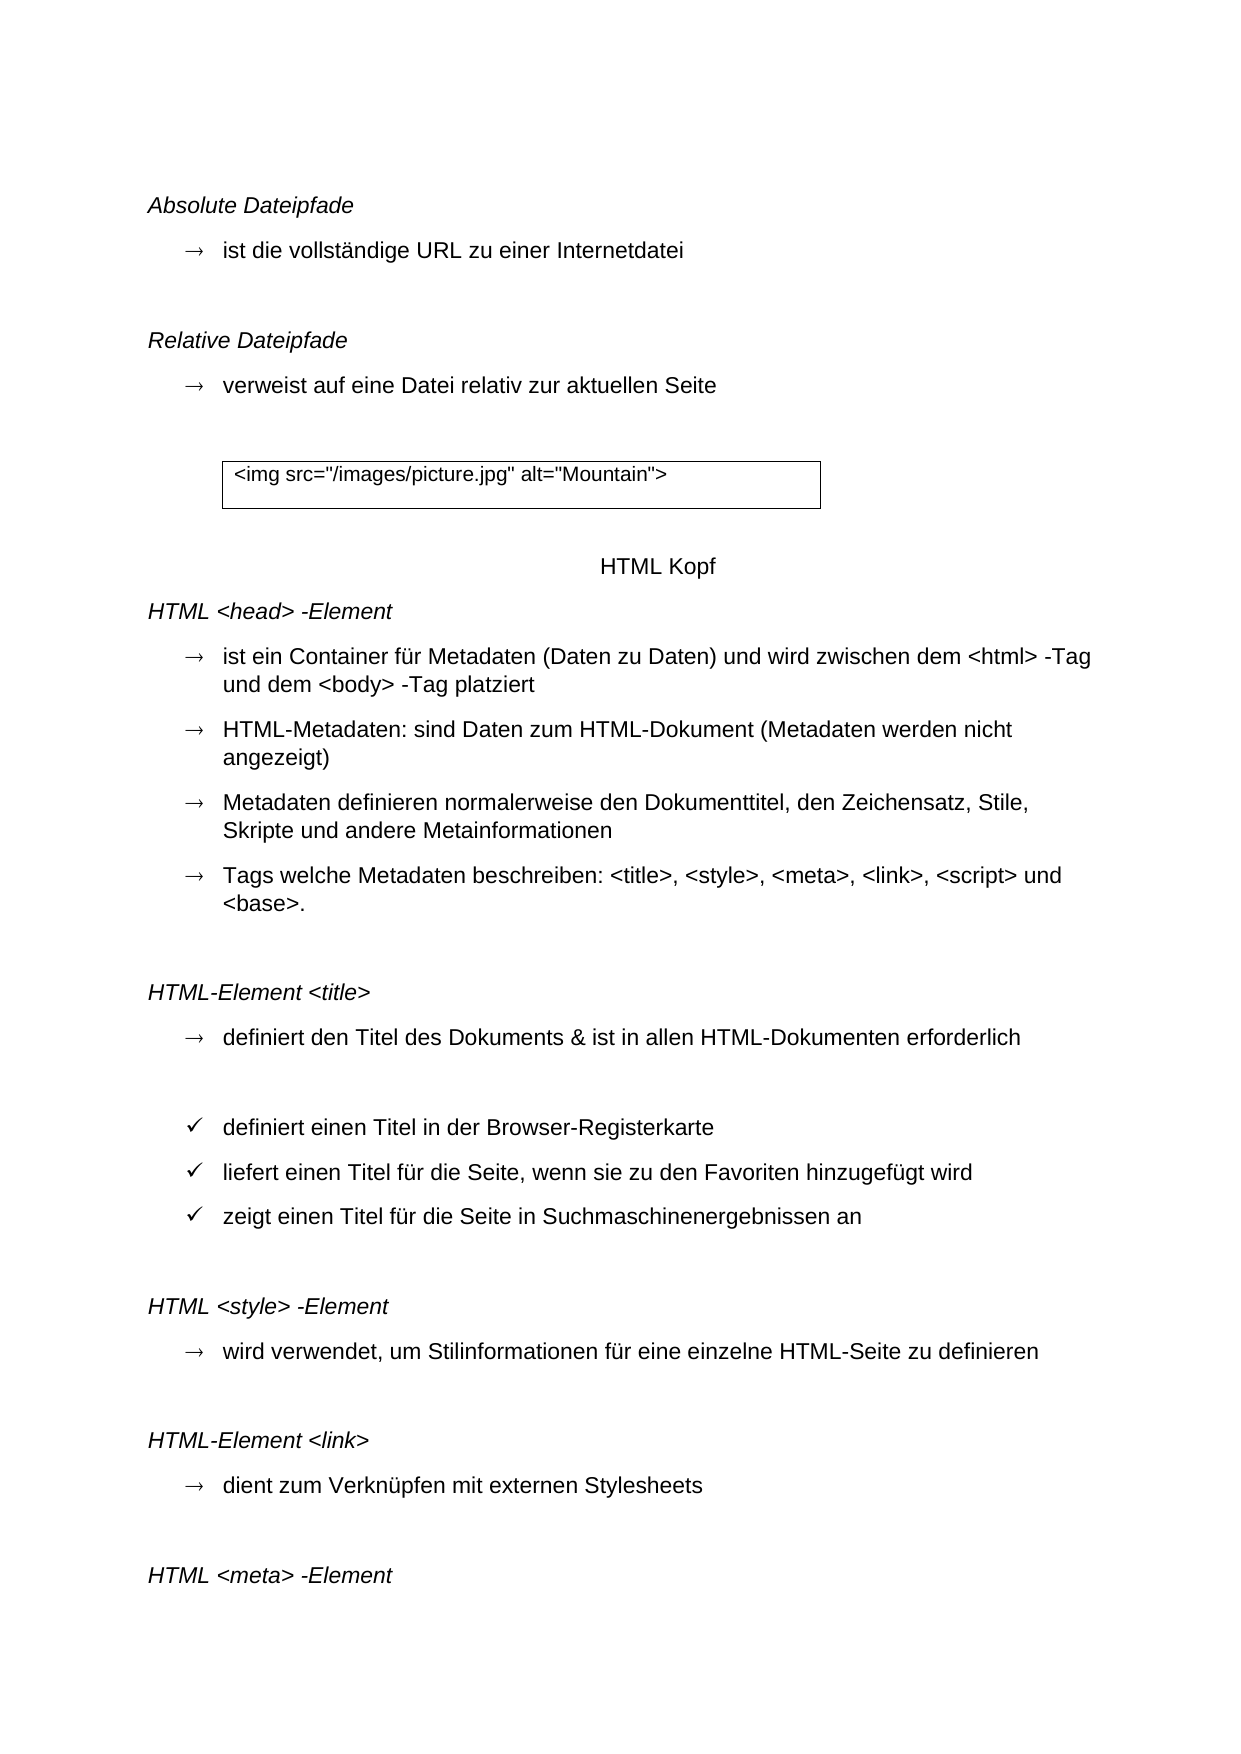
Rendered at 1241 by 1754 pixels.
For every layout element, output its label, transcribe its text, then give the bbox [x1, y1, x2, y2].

list Metadaten definieren normalerweise den Dokumenttitel, den Zeichensatz, Stile, Skripte und andere Metainformationen [185, 789, 1093, 843]
text HTML-Element <link> [148, 1427, 1093, 1454]
list verweist auf eine Datei relativ zur aktuellen Seite [185, 372, 1093, 398]
list dient zum Verknüpfen mit externen Stylesheets [185, 1472, 1093, 1498]
list zeigt einen Titel für die Seite in Suchmaschinenergebnissen an [185, 1203, 1093, 1230]
text HTML <head> -Element [148, 598, 1093, 624]
list ist die vollständige URL zu einer Internetdatei [185, 237, 1093, 263]
list ist ein Container für Metadaten (Daten zu Daten) und wird zwischen dem <html> -Tag und dem <body> -Tag platziert [185, 643, 1093, 697]
text HTML <style> -Element [148, 1293, 1093, 1319]
list HTML-Metadaten: sind Daten zum HTML-Dokument (Metadaten werden nicht angezeigt) [185, 716, 1093, 770]
list Absolute Dateipfade [148, 192, 1093, 219]
list definiert den Titel des Dokuments & ist in allen HTML-Dokumenten erforderlich [185, 1024, 1093, 1051]
text HTML-Element <title> [148, 979, 1093, 1006]
list Tags welche Metadaten beschreiben: <title>, <style>, <meta>, <link>, <script> und <base>. [185, 862, 1093, 916]
list HTML Kopf [223, 553, 1093, 580]
text Relative Dateipfade [148, 327, 1093, 353]
list definiert einen Titel in der Browser-Registerkarte [185, 1114, 1093, 1140]
list liefert einen Titel für die Seite, wenn sie zu den Favoriten hinzugefügt wird [185, 1158, 1093, 1185]
text HTML <meta> -Element [148, 1562, 1093, 1588]
table_header <img src="/images/picture.jpg" alt="Mountain"> [223, 462, 820, 507]
list wird verwendet, um Stilinformationen für eine einzelne HTML-Seite zu definieren [185, 1338, 1093, 1364]
